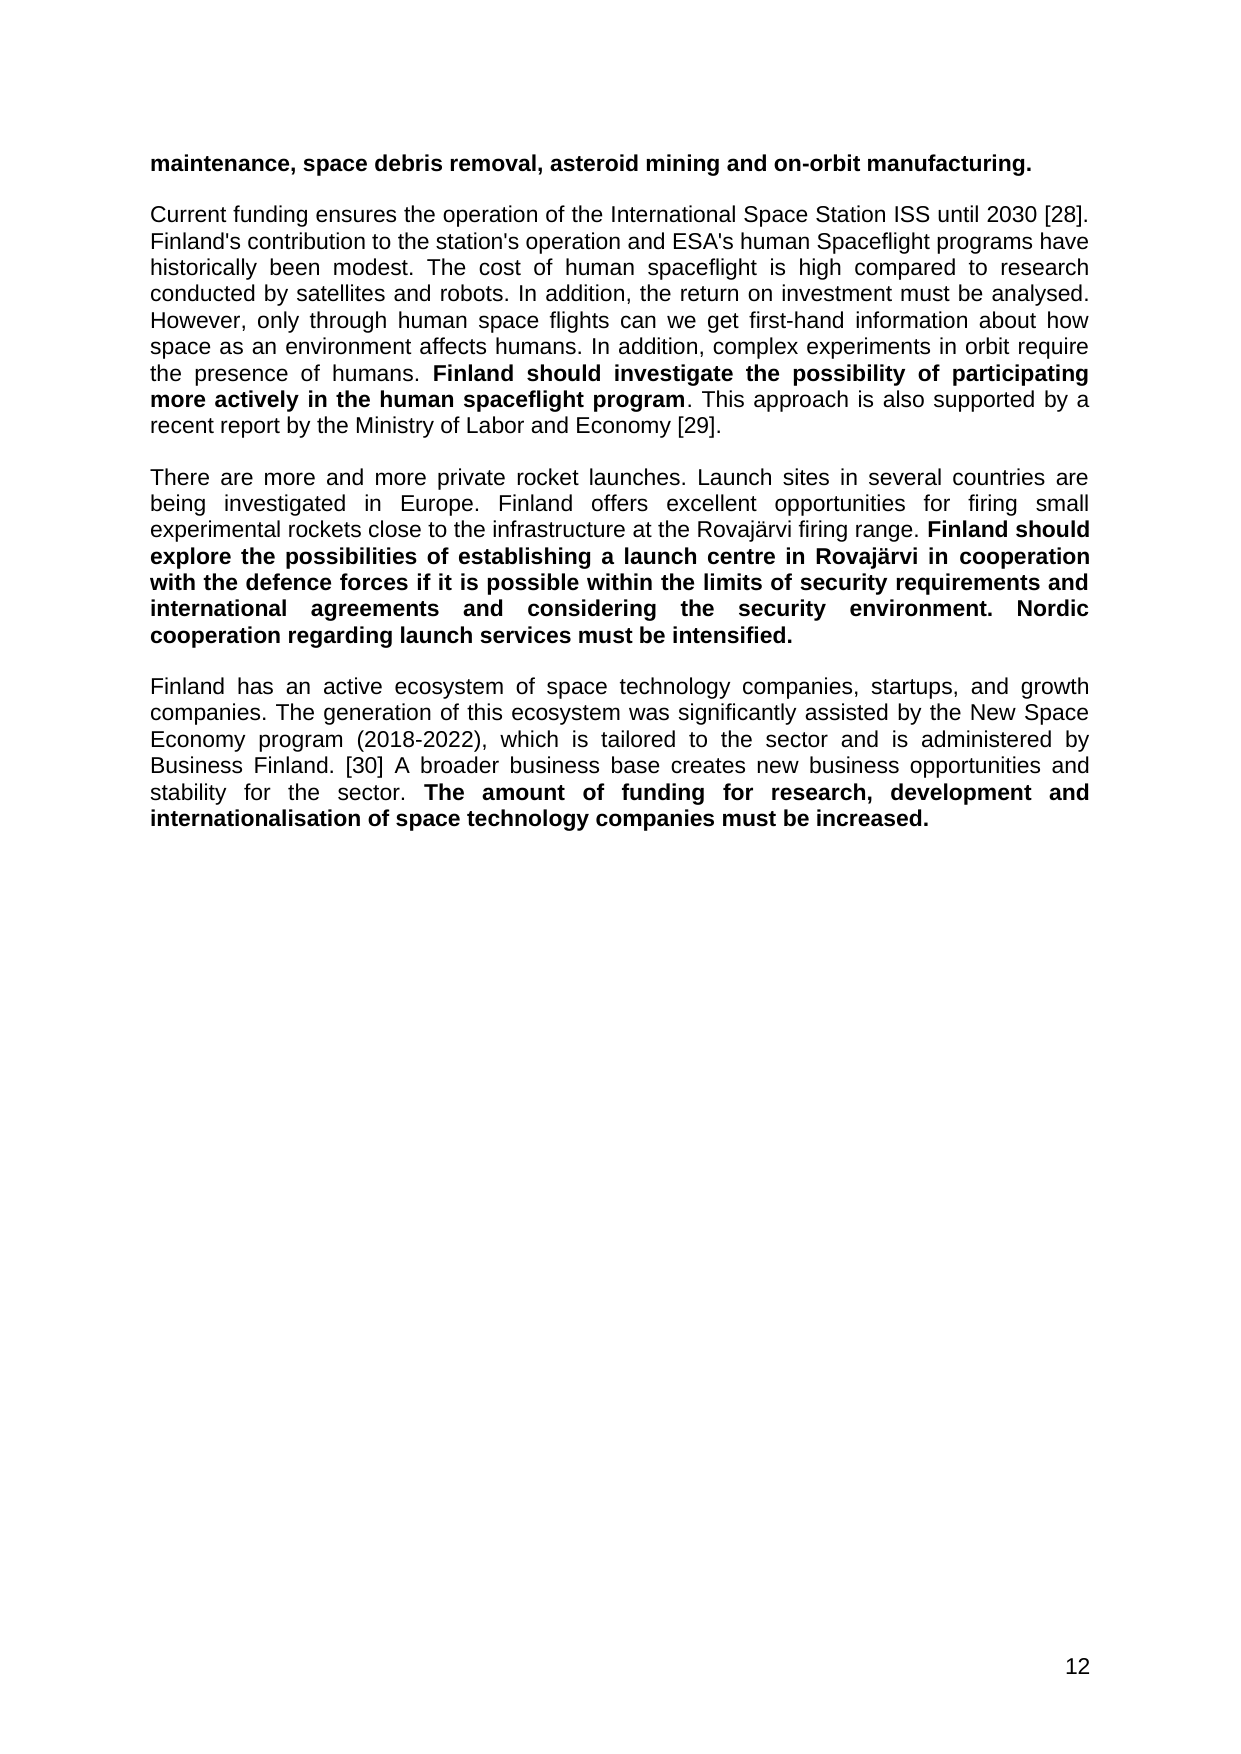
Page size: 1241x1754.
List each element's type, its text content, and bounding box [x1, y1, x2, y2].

text Current funding ensures the operation of the International Space Station ISS until 2030 [28]. Finland's contribution to the station's operation and ESA's human Spaceflight programs have historically been modest. The cost of human spaceflight is high compared to research conducted by satellites and robots. In addition, the return on investment must be analysed. However, only through human space flights can we get first-hand information about how space as an environment affects humans. In addition, complex experiments in orbit require the presence of humans. Finland should investigate the possibility of participating more actively in the human spaceflight program. This approach is also supported by a recent report by the Ministry of Labor and Economy [29]. [150, 201, 1090, 438]
text maintenance, space debris removal, asteroid mining and on-orbit manufacturing. [150, 150, 1090, 176]
text There are more and more private rocket launches. Launch sites in several countries are being investigated in Europe. Finland offers excellent opportunities for firing small experimental rockets close to the infrastructure at the Rovajärvi firing range. Finland should explore the possibilities of establishing a launch centre in Rovajärvi in ​​cooperation with the defence forces if it is possible within the limits of security requirements and international agreements and considering the security environment. Nordic cooperation regarding launch services must be intensified. [150, 463, 1090, 648]
text Finland has an active ecosystem of space technology companies, startups, and growth companies. The generation of this ecosystem was significantly assisted by the New Space Economy program (2018-2022), which is tailored to the sector and is administered by Business Finland. [30] A broader business base creates new business opportunities and stability for the sector. The amount of funding for research, development and internationalisation of space technology companies must be increased. [150, 673, 1090, 831]
